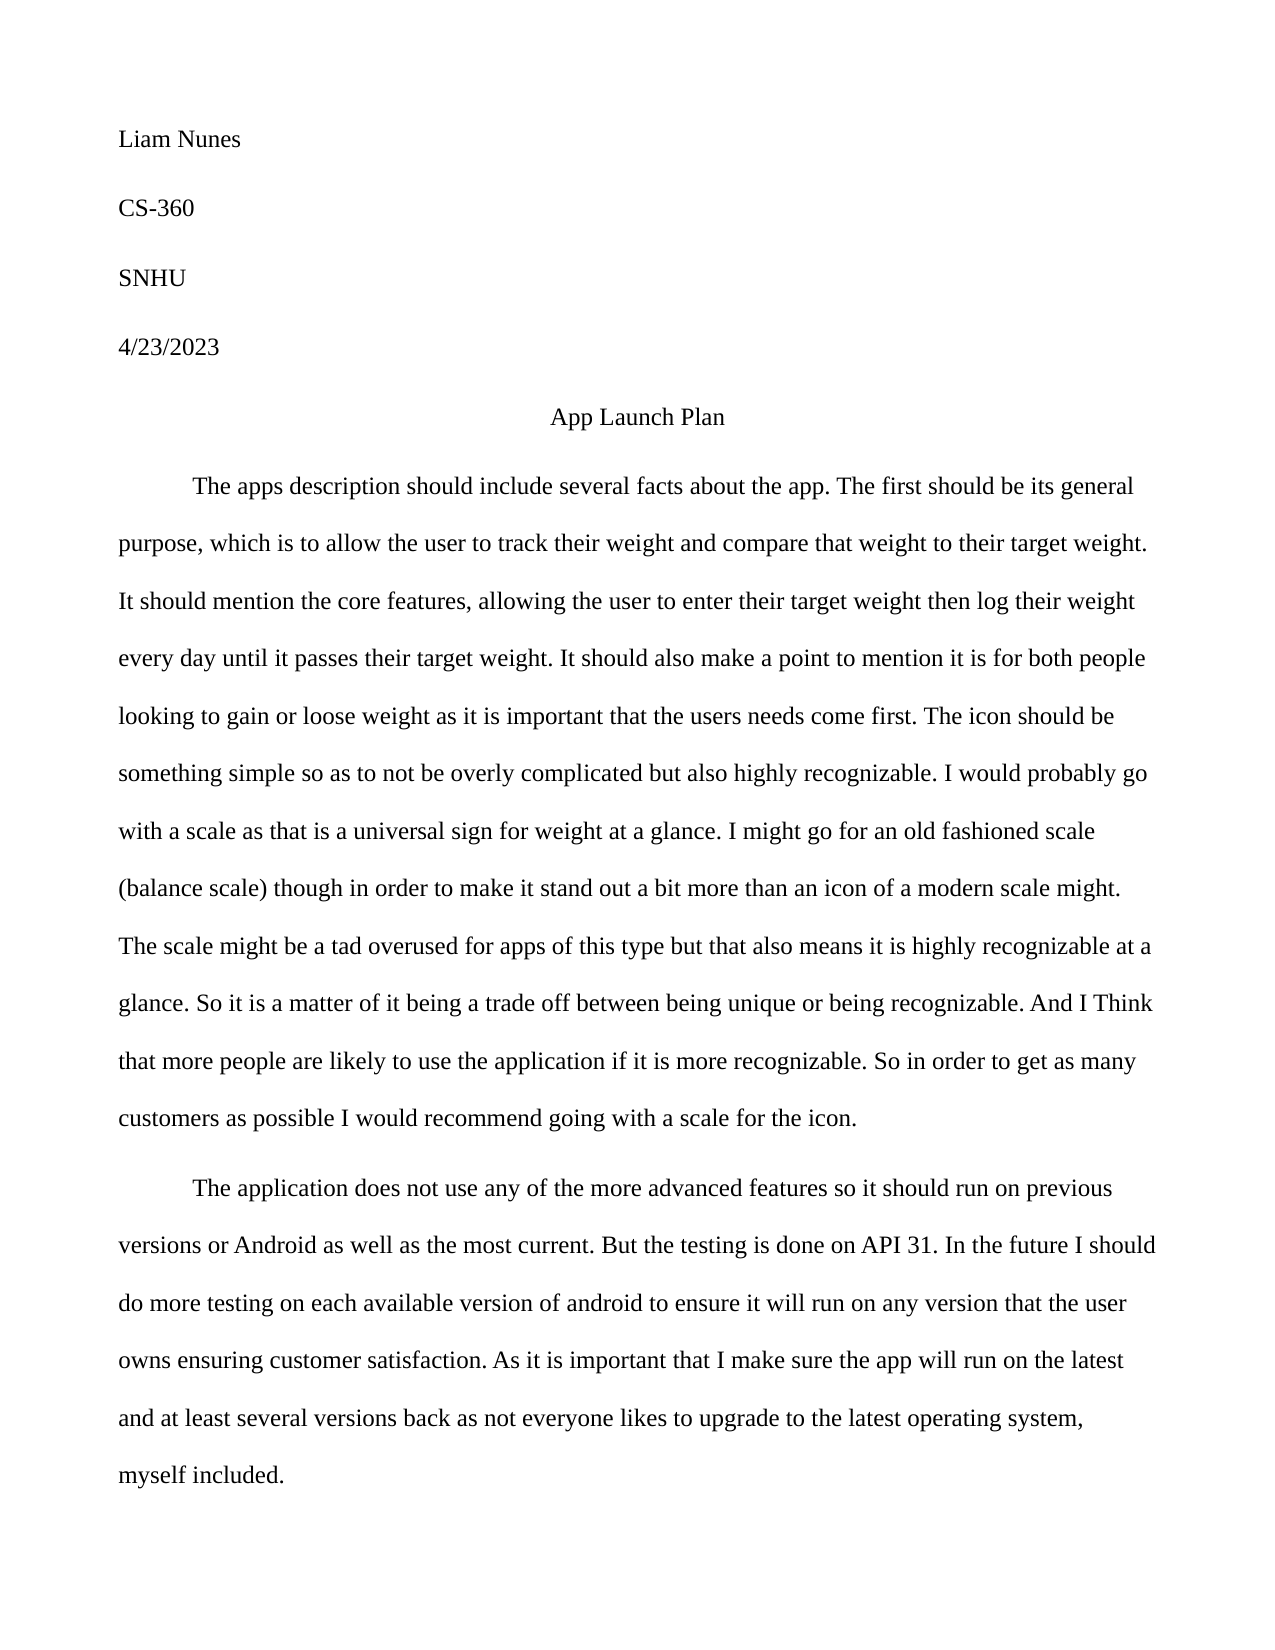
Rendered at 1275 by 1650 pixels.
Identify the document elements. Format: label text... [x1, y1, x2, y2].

text CS-360 [118, 193, 1157, 222]
text The application does not use any of the more advanced features so it should run on previous versions or Android as well as the most current. But the testing is done on API 31. In the future I should do more testing on each available version of android to ensure it will run on any version that the user owns ensuring customer satisfaction. As it is important that I make sure the app will run on the latest and at least several versions back as not everyone likes to upgrade to the latest operating system, myself included. [118, 1173, 1157, 1489]
text 4/23/2023 [118, 332, 1157, 361]
text The apps description should include several facts about the app. The first should be its general purpose, which is to allow the user to track their weight and compare that weight to their target weight. It should mention the core features, allowing the user to enter their target weight then log their weight every day until it passes their target weight. It should also make a point to mention it is for both people looking to gain or loose weight as it is important that the users needs come first. The icon should be something simple so as to not be overly complicated but also highly recognizable. I would probably go with a scale as that is a universal sign for weight at a glance. I might go for an old fashioned scale (balance scale) though in order to make it stand out a bit more than an icon of a modern scale might. The scale might be a tad overused for apps of this type but that also means it is highly recognizable at a glance. So it is a matter of it being a trade off between being unique or being recognizable. And I Think that more people are likely to use the application if it is more recognizable. So in order to get as many customers as possible I would recommend going with a scale for the icon. [118, 471, 1157, 1132]
text SNHU [118, 263, 1157, 292]
text App Launch Plan [118, 402, 1157, 430]
text Liam Nunes [118, 124, 1157, 153]
